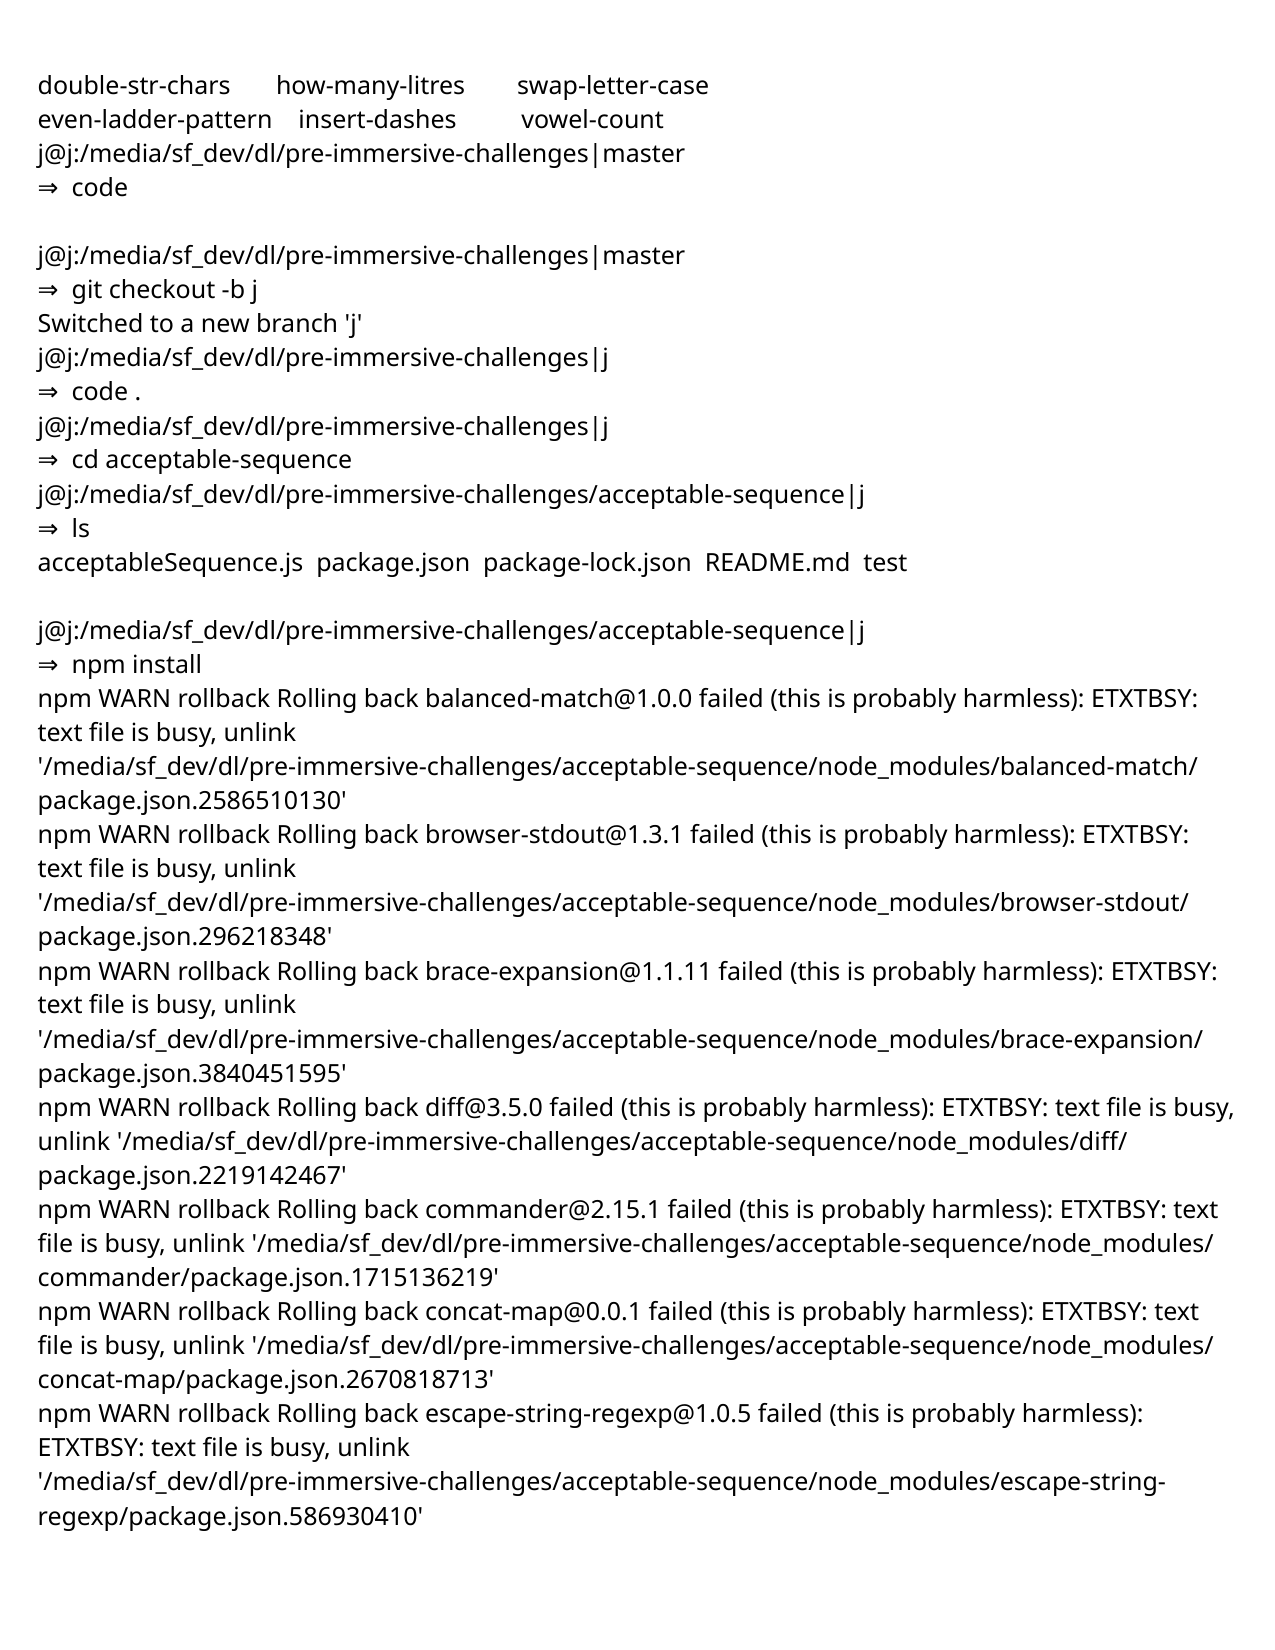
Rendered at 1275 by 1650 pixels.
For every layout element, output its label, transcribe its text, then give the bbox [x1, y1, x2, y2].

text j@j:/media/sf_dev/dl/pre-immersive-challenges|j [37, 340, 1237, 374]
text double-str-chars how-many-litres swap-letter-case [37, 67, 1237, 102]
text ⇒ git checkout -b j [37, 272, 1237, 306]
text npm WARN rollback Rolling back browser-stdout@1.3.1 failed (this is probably harmless): ETXTBSY: text file is busy, unlink '/media/sf_dev/dl/pre-immersive-challenges/acceptable-sequence/node_modules/browser-stdout/package.json.296218348' [37, 817, 1237, 953]
text npm WARN rollback Rolling back balanced-match@1.0.0 failed (this is probably harmless): ETXTBSY: text file is busy, unlink '/media/sf_dev/dl/pre-immersive-challenges/acceptable-sequence/node_modules/balanced-match/package.json.2586510130' [37, 681, 1237, 817]
text ⇒ code . [37, 374, 1237, 408]
text even-ladder-pattern insert-dashes vowel-count [37, 102, 1237, 136]
text Switched to a new branch 'j' [37, 306, 1237, 340]
text ⇒ ls [37, 510, 1237, 544]
text j@j:/media/sf_dev/dl/pre-immersive-challenges/acceptable-sequence|j [37, 476, 1237, 510]
text j@j:/media/sf_dev/dl/pre-immersive-challenges/acceptable-sequence|j [37, 612, 1237, 647]
text npm WARN rollback Rolling back diff@3.5.0 failed (this is probably harmless): ETXTBSY: text file is busy, unlink '/media/sf_dev/dl/pre-immersive-challenges/acceptable-sequence/node_modules/diff/package.json.2219142467' [37, 1089, 1237, 1192]
text npm WARN rollback Rolling back commander@2.15.1 failed (this is probably harmless): ETXTBSY: text file is busy, unlink '/media/sf_dev/dl/pre-immersive-challenges/acceptable-sequence/node_modules/commander/package.json.1715136219' [37, 1192, 1237, 1294]
text ⇒ cd acceptable-sequence [37, 442, 1237, 476]
text j@j:/media/sf_dev/dl/pre-immersive-challenges|j [37, 408, 1237, 442]
text ⇒ npm install [37, 647, 1237, 681]
text ⇒ code [37, 170, 1237, 204]
text npm WARN rollback Rolling back brace-expansion@1.1.11 failed (this is probably harmless): ETXTBSY: text file is busy, unlink '/media/sf_dev/dl/pre-immersive-challenges/acceptable-sequence/node_modules/brace-expansion/package.json.3840451595' [37, 953, 1237, 1089]
text acceptableSequence.js package.json package-lock.json README.md test [37, 544, 1237, 578]
text npm WARN rollback Rolling back concat-map@0.0.1 failed (this is probably harmless): ETXTBSY: text file is busy, unlink '/media/sf_dev/dl/pre-immersive-challenges/acceptable-sequence/node_modules/concat-map/package.json.2670818713' [37, 1294, 1237, 1396]
text j@j:/media/sf_dev/dl/pre-immersive-challenges|master [37, 136, 1237, 170]
text npm WARN rollback Rolling back escape-string-regexp@1.0.5 failed (this is probably harmless): ETXTBSY: text file is busy, unlink '/media/sf_dev/dl/pre-immersive-challenges/acceptable-sequence/node_modules/escape-string-regexp/package.json.586930410' [37, 1396, 1237, 1532]
text j@j:/media/sf_dev/dl/pre-immersive-challenges|master [37, 238, 1237, 272]
